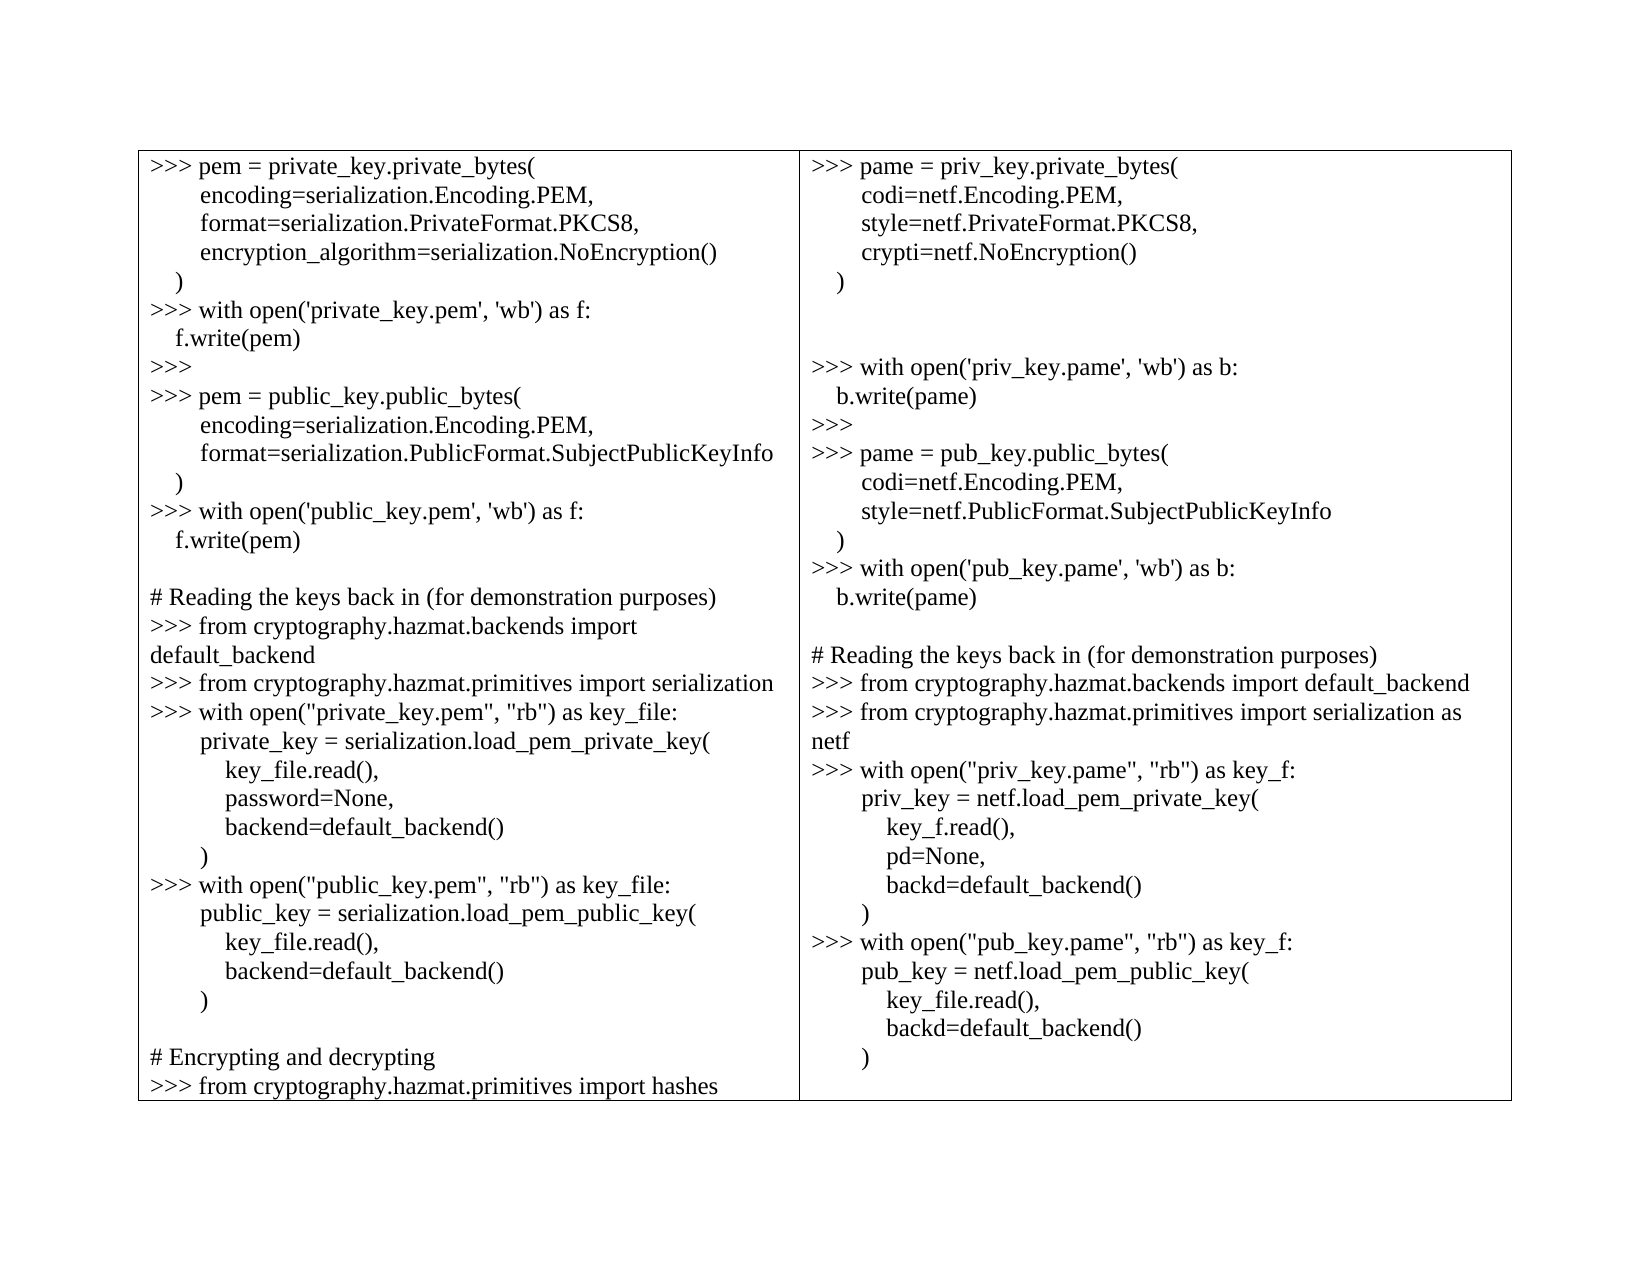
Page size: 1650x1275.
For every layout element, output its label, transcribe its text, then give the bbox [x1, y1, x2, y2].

table_cell >>> pame = priv_key.private_bytes( codi=netf.Encoding.PEM, style=netf.PrivateFormat.PKCS8, crypti=netf.NoEncryption() ) >>> with open('priv_key.pame', 'wb') as b: b.write(pame) >>> >>> pame = pub_key.public_bytes( codi=netf.Encoding.PEM, style=netf.PublicFormat.SubjectPublicKeyInfo ) >>> with open('pub_key.pame', 'wb') as b: b.write(pame) # Reading the keys back in (for demonstration purposes) >>> from cryptography.hazmat.backends import default_backend >>> from cryptography.hazmat.primitives import serialization as netf >>> with open("priv_key.pame", "rb") as key_f: priv_key = netf.load_pem_private_key( key_f.read(), pd=None, backd=default_backend() ) >>> with open("pub_key.pame", "rb") as key_f: pub_key = netf.load_pem_public_key( key_file.read(), backd=default_backend() ) [800, 151, 1511, 1100]
table_cell >>> pem = private_key.private_bytes( encoding=serialization.Encoding.PEM, format=serialization.PrivateFormat.PKCS8, encryption_algorithm=serialization.NoEncryption() ) >>> with open('private_key.pem', 'wb') as f: f.write(pem) >>> >>> pem = public_key.public_bytes( encoding=serialization.Encoding.PEM, format=serialization.PublicFormat.SubjectPublicKeyInfo ) >>> with open('public_key.pem', 'wb') as f: f.write(pem) # Reading the keys back in (for demonstration purposes) >>> from cryptography.hazmat.backends import default_backend >>> from cryptography.hazmat.primitives import serialization >>> with open("private_key.pem", "rb") as key_file: private_key = serialization.load_pem_private_key( key_file.read(), password=None, backend=default_backend() ) >>> with open("public_key.pem", "rb") as key_file: public_key = serialization.load_pem_public_key( key_file.read(), backend=default_backend() ) # Encrypting and decrypting >>> from cryptography.hazmat.primitives import hashes [139, 151, 799, 1100]
